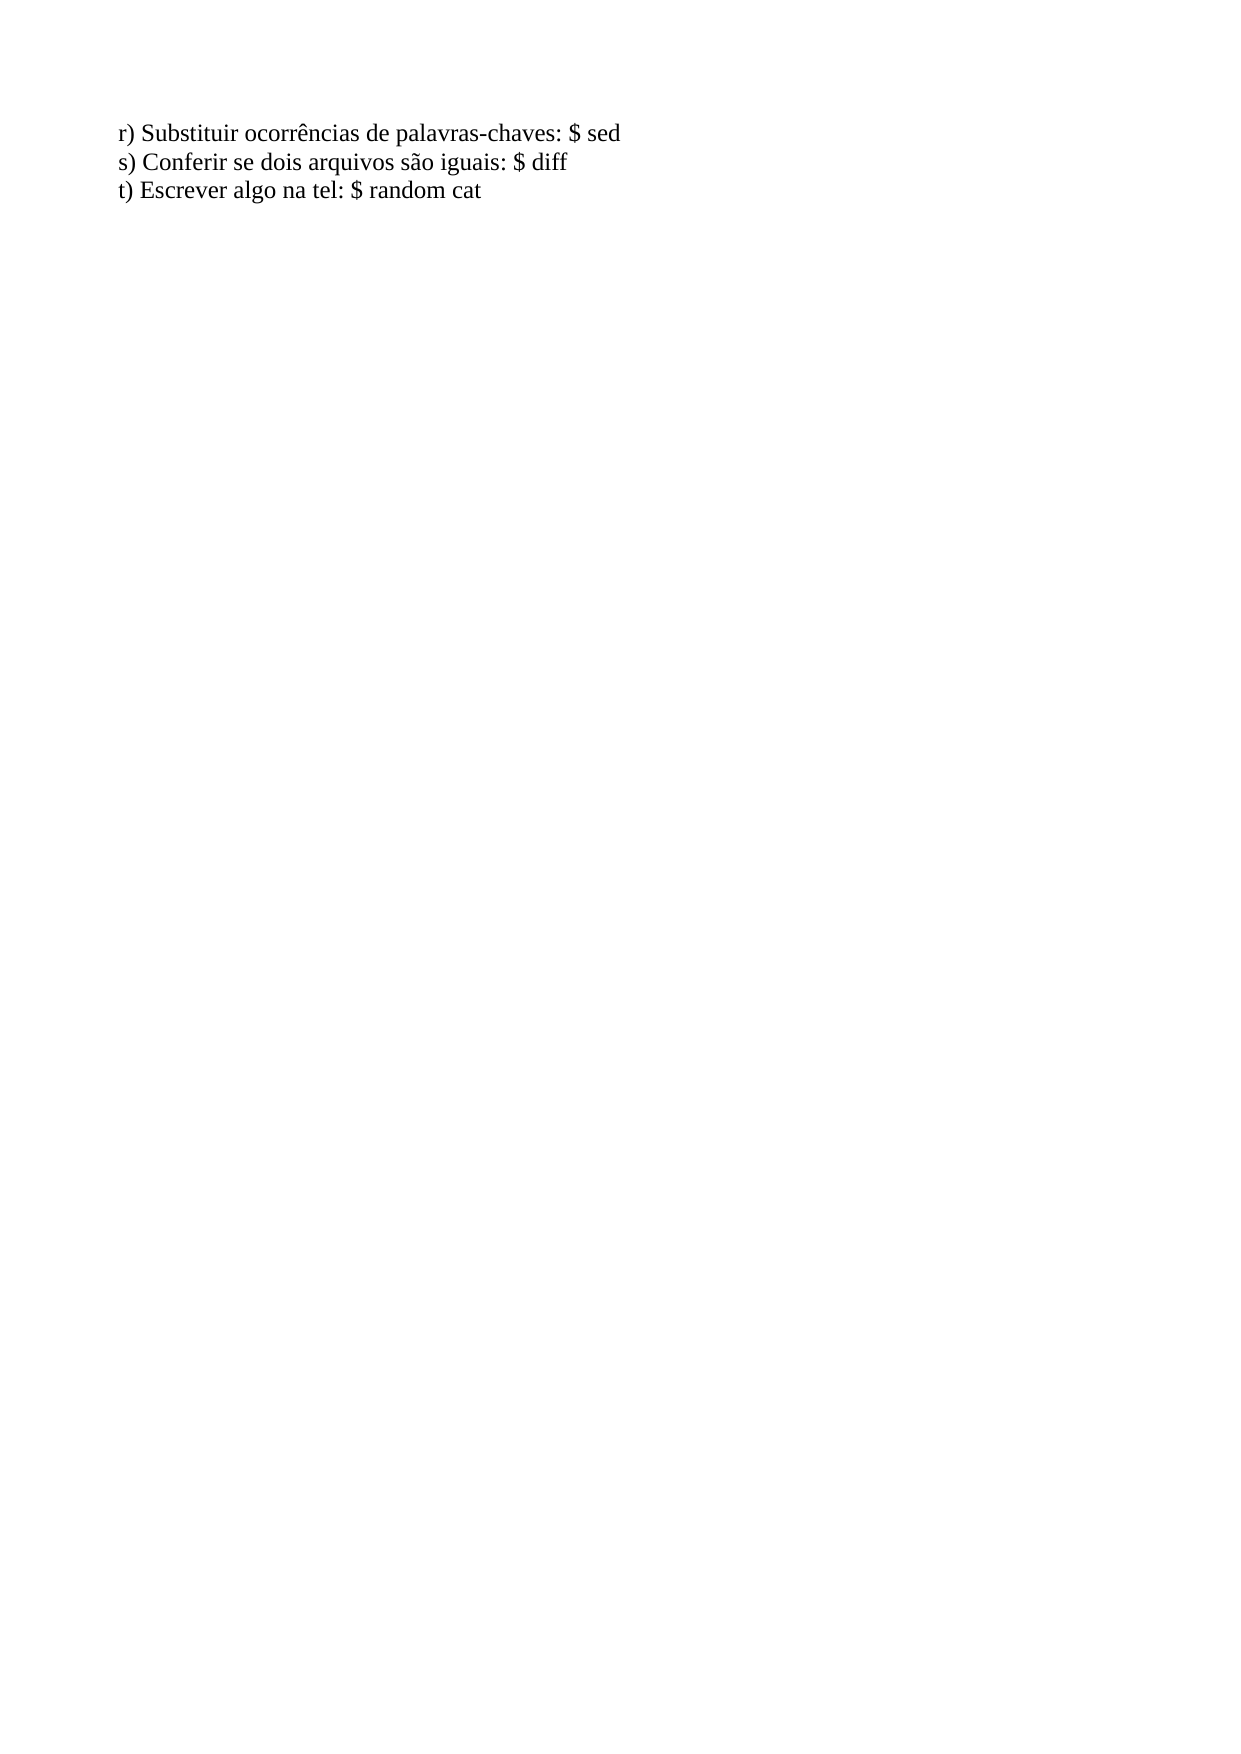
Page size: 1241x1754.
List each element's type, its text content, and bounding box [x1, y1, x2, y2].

text s) Conferir se dois arquivos são iguais: $ diff [118, 147, 1122, 176]
text r) Substituir ocorrências de palavras-chaves: $ sed [118, 118, 1122, 147]
text t) Escrever algo na tel: $ random cat [118, 176, 1122, 204]
